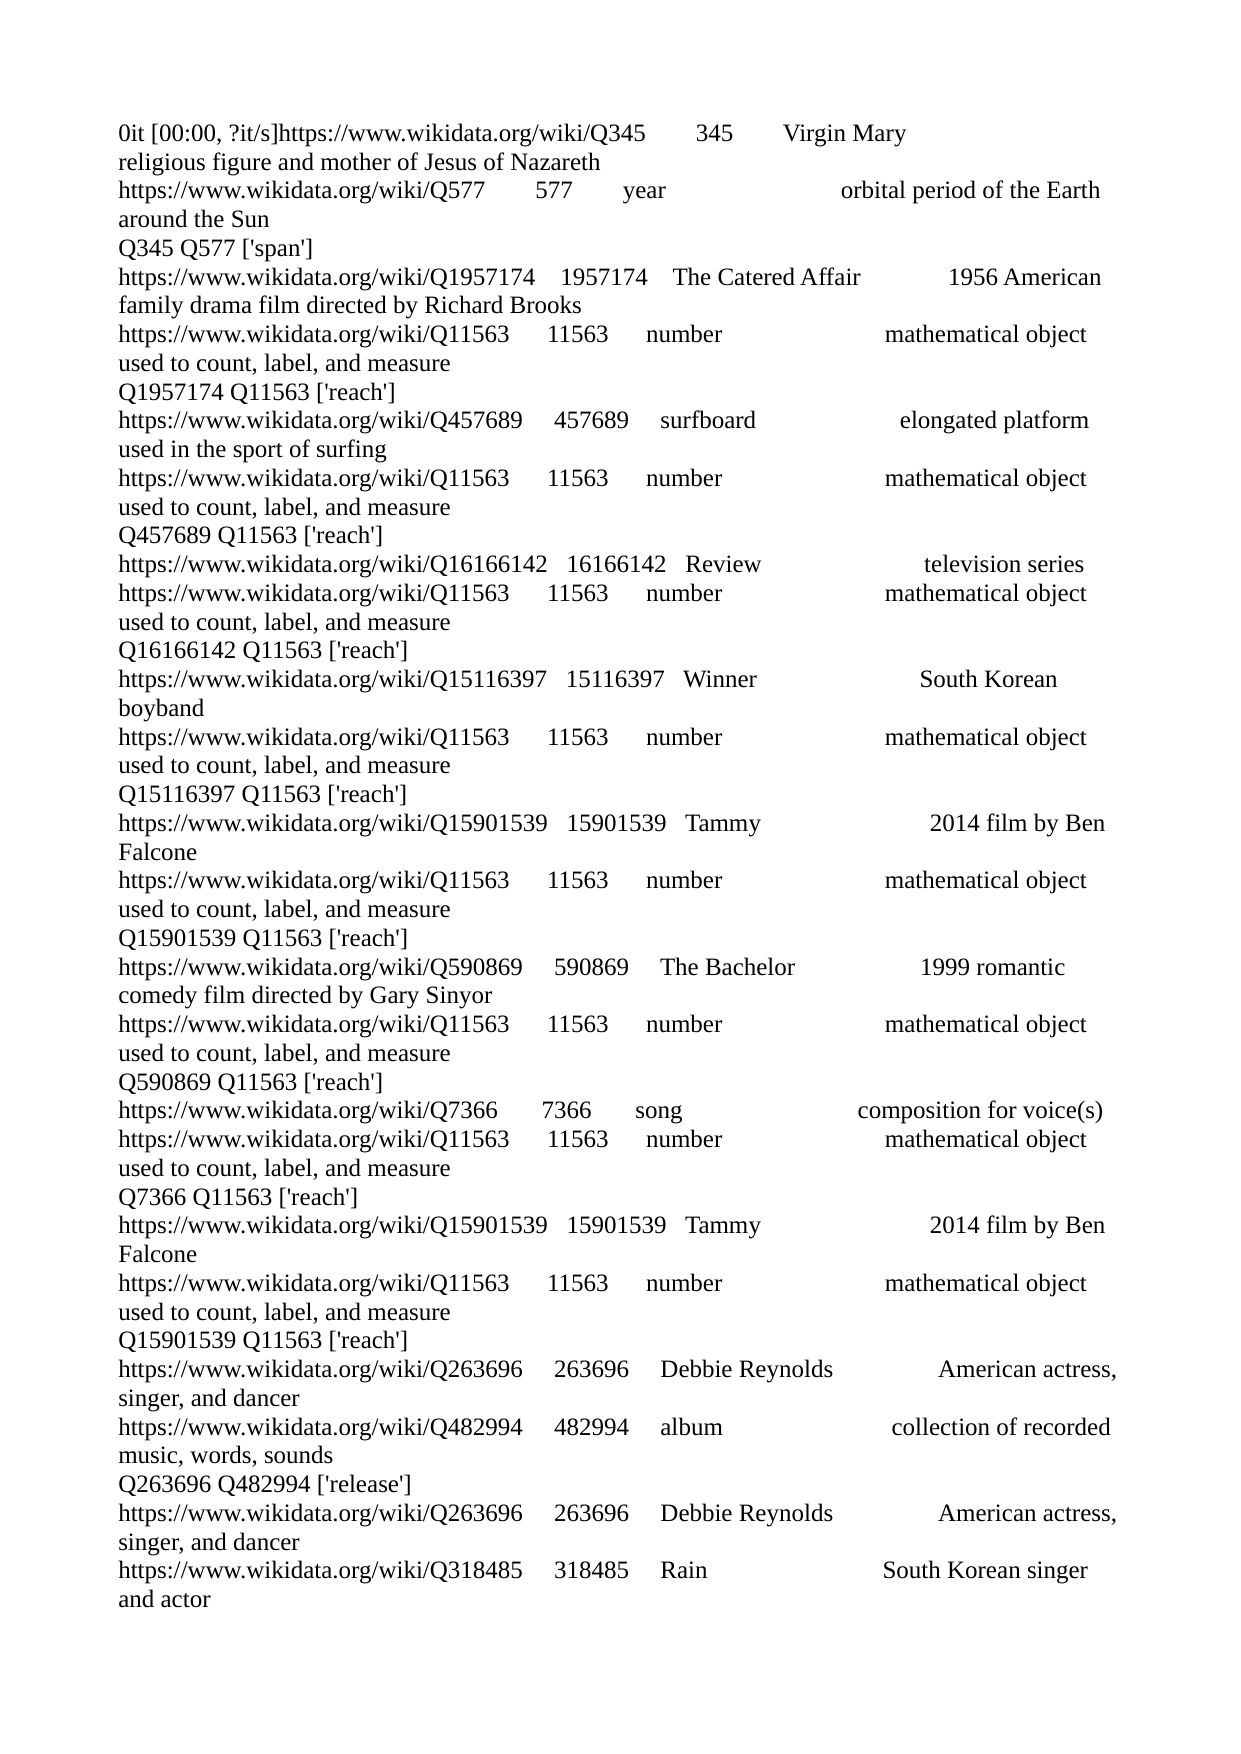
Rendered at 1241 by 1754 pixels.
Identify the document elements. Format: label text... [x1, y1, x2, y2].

text https://www.wikidata.org/wiki/Q457689 457689 surfboard elongated platform used in the sport of surfing [118, 406, 1122, 463]
text https://www.wikidata.org/wiki/Q15901539 15901539 Tammy 2014 film by Ben Falcone [118, 1211, 1122, 1268]
text https://www.wikidata.org/wiki/Q16166142 16166142 Review television series [118, 549, 1122, 578]
text Q590869 Q11563 ['reach'] [118, 1067, 1122, 1096]
text Q15901539 Q11563 ['reach'] [118, 1326, 1122, 1354]
text https://www.wikidata.org/wiki/Q318485 318485 Rain South Korean singer and actor [118, 1556, 1122, 1613]
text https://www.wikidata.org/wiki/Q11563 11563 number mathematical object used to count, label, and measure [118, 463, 1122, 521]
text Q16166142 Q11563 ['reach'] [118, 636, 1122, 664]
text https://www.wikidata.org/wiki/Q15116397 15116397 Winner South Korean boyband [118, 664, 1122, 722]
text https://www.wikidata.org/wiki/Q482994 482994 album collection of recorded music, words, sounds [118, 1412, 1122, 1469]
text Q7366 Q11563 ['reach'] [118, 1182, 1122, 1211]
text https://www.wikidata.org/wiki/Q11563 11563 number mathematical object used to count, label, and measure [118, 1009, 1122, 1067]
text Q1957174 Q11563 ['reach'] [118, 377, 1122, 406]
text Q345 Q577 ['span'] [118, 233, 1122, 262]
text https://www.wikidata.org/wiki/Q15901539 15901539 Tammy 2014 film by Ben Falcone [118, 808, 1122, 866]
text https://www.wikidata.org/wiki/Q263696 263696 Debbie Reynolds American actress, singer, and dancer [118, 1354, 1122, 1412]
text https://www.wikidata.org/wiki/Q1957174 1957174 The Catered Affair 1956 American family drama film directed by Richard Brooks [118, 262, 1122, 319]
text https://www.wikidata.org/wiki/Q11563 11563 number mathematical object used to count, label, and measure [118, 866, 1122, 923]
text https://www.wikidata.org/wiki/Q577 577 year orbital period of the Earth around the Sun [118, 176, 1122, 233]
text https://www.wikidata.org/wiki/Q11563 11563 number mathematical object used to count, label, and measure [118, 722, 1122, 779]
text https://www.wikidata.org/wiki/Q11563 11563 number mathematical object used to count, label, and measure [118, 319, 1122, 377]
text https://www.wikidata.org/wiki/Q7366 7366 song composition for voice(s) [118, 1096, 1122, 1124]
text https://www.wikidata.org/wiki/Q11563 11563 number mathematical object used to count, label, and measure [118, 1268, 1122, 1326]
text Q15901539 Q11563 ['reach'] [118, 923, 1122, 952]
text https://www.wikidata.org/wiki/Q263696 263696 Debbie Reynolds American actress, singer, and dancer [118, 1498, 1122, 1556]
text Q263696 Q482994 ['release'] [118, 1469, 1122, 1498]
text https://www.wikidata.org/wiki/Q590869 590869 The Bachelor 1999 romantic comedy film directed by Gary Sinyor [118, 952, 1122, 1009]
text Q457689 Q11563 ['reach'] [118, 521, 1122, 549]
text 0it [00:00, ?it/s]https://www.wikidata.org/wiki/Q345 345 Virgin Mary religious figure and mother of Jesus of Nazareth [118, 118, 1122, 176]
text https://www.wikidata.org/wiki/Q11563 11563 number mathematical object used to count, label, and measure [118, 578, 1122, 636]
text Q15116397 Q11563 ['reach'] [118, 779, 1122, 808]
text https://www.wikidata.org/wiki/Q11563 11563 number mathematical object used to count, label, and measure [118, 1124, 1122, 1182]
